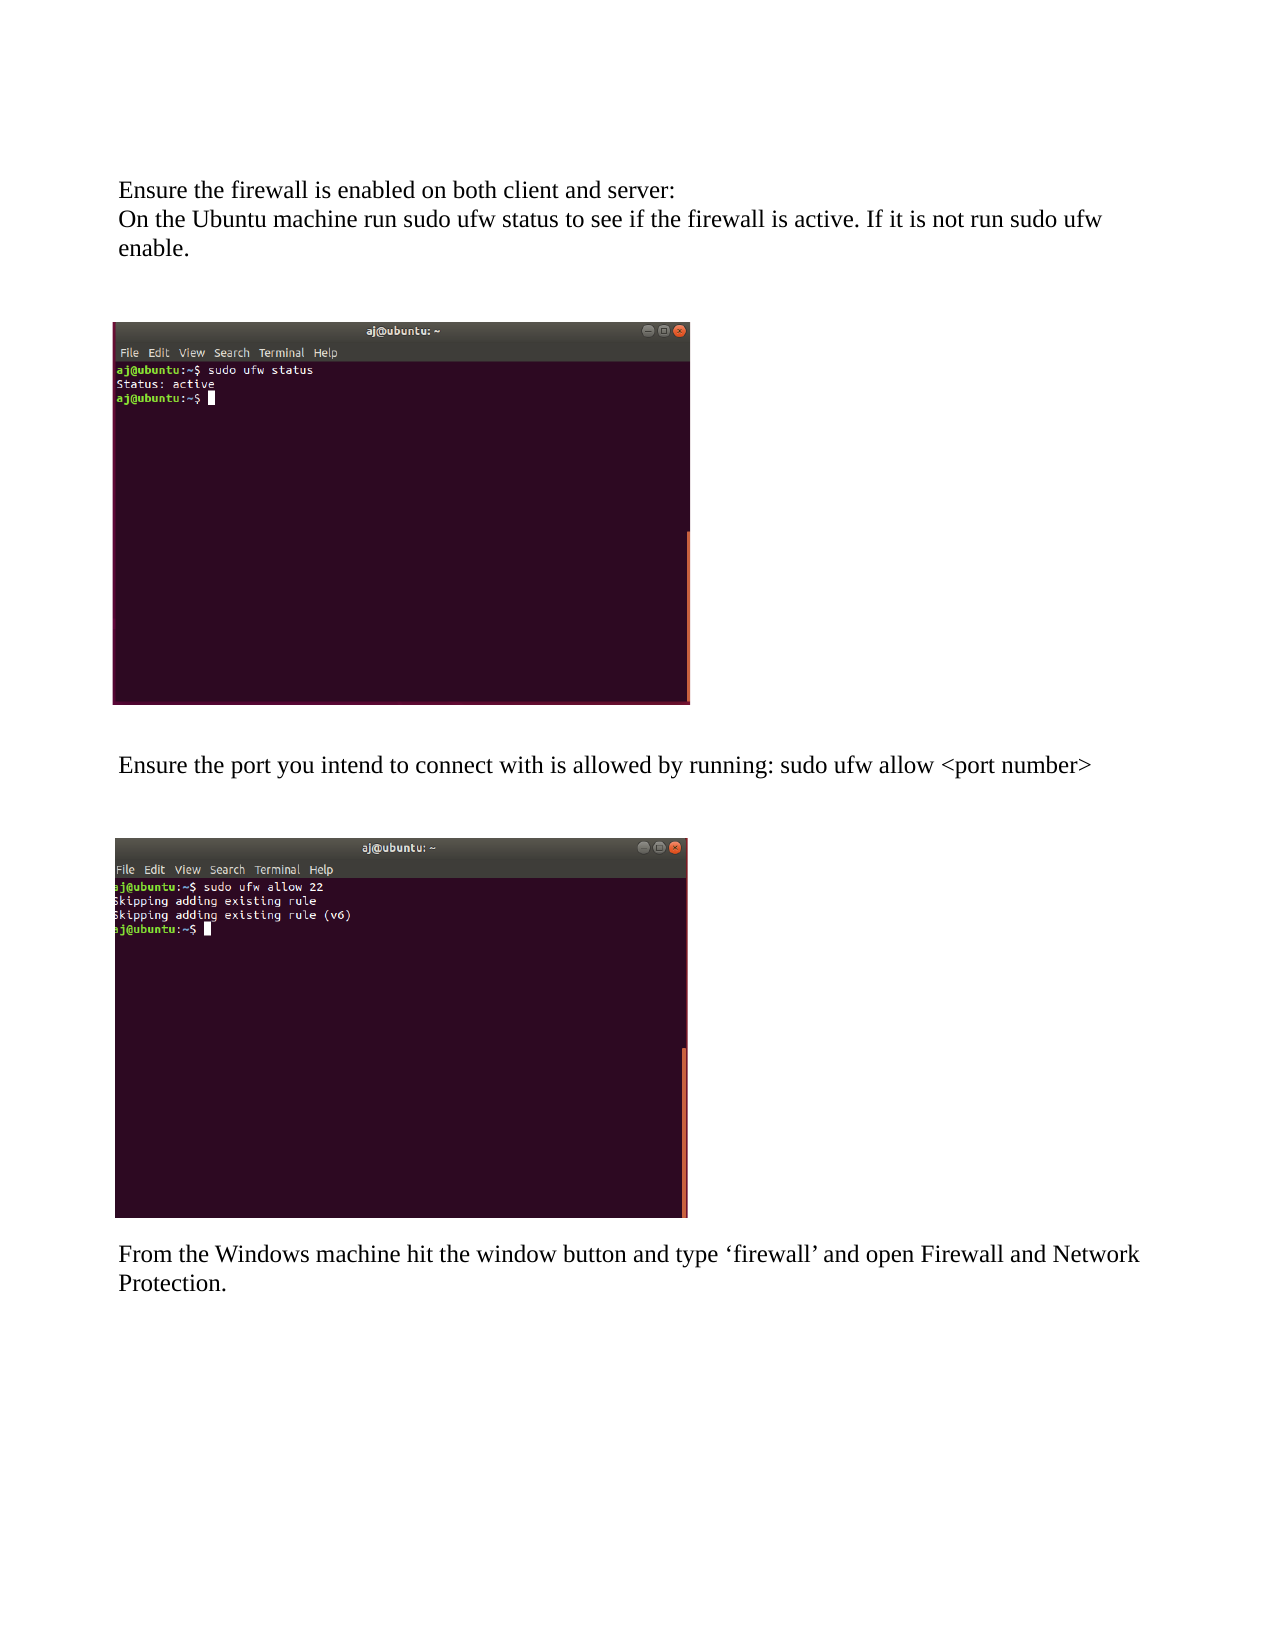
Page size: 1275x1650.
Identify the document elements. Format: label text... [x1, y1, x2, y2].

picture [112, 322, 691, 705]
text On the Ubuntu machine run sudo ufw status to see if the firewall is active. If it is not run sudo ufw enable. [118, 204, 1157, 262]
picture [115, 838, 688, 1218]
text From the Windows machine hit the window button and type ‘firewall’ and open Firewall and Network Protection. [118, 1239, 1157, 1326]
text Ensure the port you intend to connect with is allowed by running: sudo ufw allow <port number> [118, 751, 1157, 779]
text Ensure the firewall is enabled on both client and server: [118, 176, 1157, 204]
